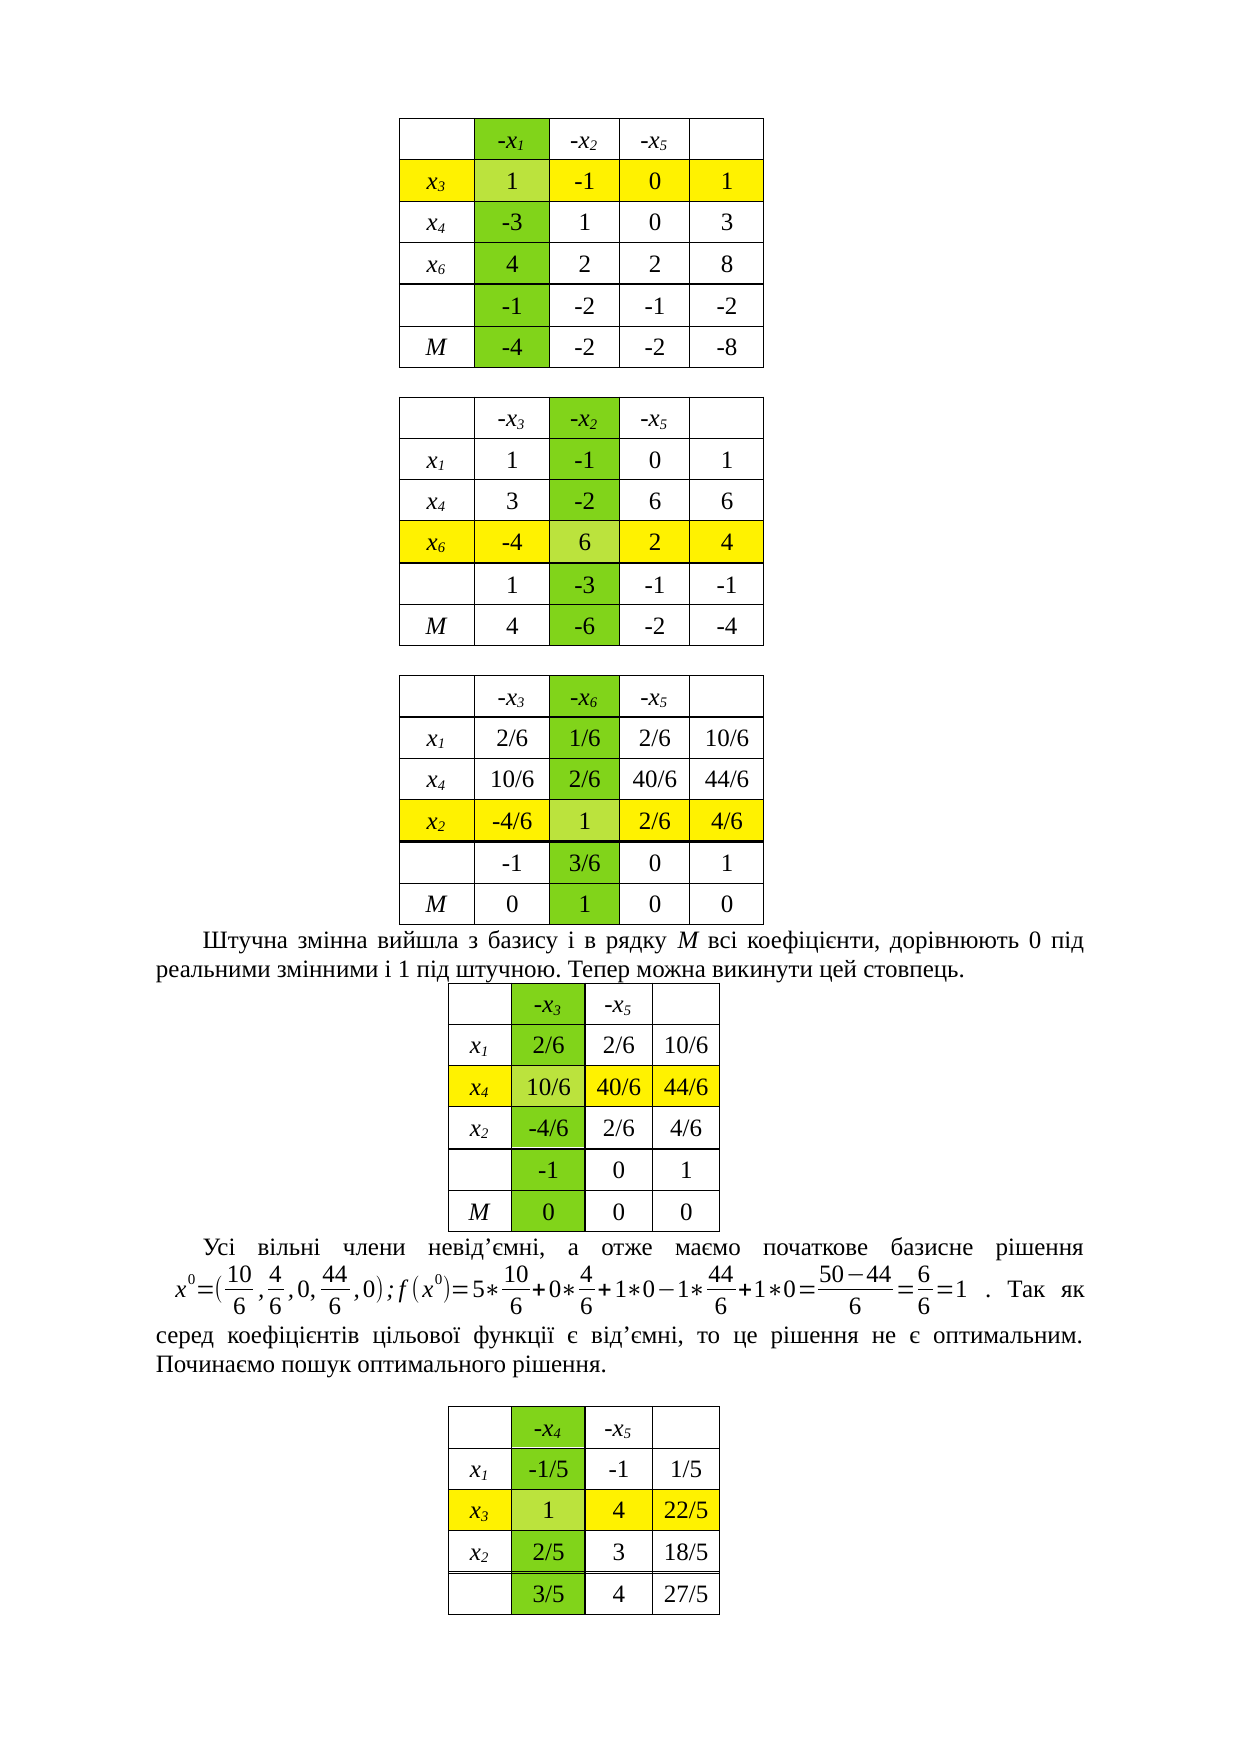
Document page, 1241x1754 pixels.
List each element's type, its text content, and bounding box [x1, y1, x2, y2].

table_cell 0 [620, 160, 689, 201]
table_cell x3 [449, 1490, 511, 1530]
table_cell 1 [475, 160, 549, 201]
table_cell x1 [400, 439, 474, 479]
table_header [400, 676, 474, 716]
table_cell x3 [400, 160, 474, 201]
table_header [400, 119, 474, 159]
table_cell x4 [400, 480, 474, 520]
table_header [400, 398, 474, 438]
table_cell 4 [586, 1574, 652, 1614]
table_cell x1 [449, 1025, 511, 1065]
table_cell 4 [475, 605, 549, 645]
table_cell 2/6 [475, 718, 549, 758]
table_cell 2 [620, 521, 689, 562]
table_cell -2 [550, 327, 619, 367]
table_header [449, 984, 511, 1024]
table_cell 2 [620, 243, 689, 283]
table_cell M [400, 327, 474, 367]
table_cell 0 [653, 1191, 719, 1231]
table_cell 4 [586, 1490, 652, 1530]
table_header -x5 [586, 1407, 652, 1447]
table_cell 4/6 [653, 1107, 719, 1147]
table_cell -2 [620, 327, 689, 367]
table_cell x2 [449, 1107, 511, 1147]
table_cell -4/6 [512, 1107, 584, 1147]
table_cell x6 [400, 521, 474, 562]
table_cell -8 [690, 327, 763, 367]
table_cell 22/5 [653, 1490, 719, 1530]
table_cell 10/6 [653, 1025, 719, 1065]
table_cell x2 [400, 800, 474, 840]
table_cell 1 [550, 202, 619, 242]
table_cell -4 [690, 605, 763, 645]
table_cell 2/6 [586, 1107, 652, 1147]
table_cell 1 [690, 160, 763, 201]
table_cell 0 [475, 884, 549, 924]
table_cell -1 [550, 439, 619, 479]
table_cell -1 [620, 564, 689, 604]
table_cell -1 [475, 285, 549, 326]
table_cell -4 [475, 327, 549, 367]
table_header -x3 [475, 676, 549, 716]
table_cell -1 [690, 564, 763, 604]
text Усі вільні члени невід’ємні, а отже маємо початкове базисне рішення . Так як серед коефіцієнтів цільової функції є від’ємні, то це рішення не є оптимальним. Починаємо пошук оптимального рішення. [156, 1232, 1084, 1377]
table_cell x1 [449, 1449, 511, 1489]
table_header [653, 984, 719, 1024]
table_header -x3 [475, 398, 549, 438]
table_cell 2/6 [620, 800, 689, 840]
table_cell 3 [475, 480, 549, 520]
table_cell 6 [620, 480, 689, 520]
table_cell -1 [512, 1150, 584, 1190]
table_cell 2/6 [550, 759, 619, 799]
table_cell 27/5 [653, 1574, 719, 1614]
table_cell [400, 285, 474, 326]
table_cell 1 [690, 439, 763, 479]
table_cell 1/5 [653, 1449, 719, 1489]
table_cell x1 [400, 718, 474, 758]
table_cell -2 [550, 480, 619, 520]
table_cell [449, 1150, 511, 1190]
table_cell -3 [550, 564, 619, 604]
table_header -x5 [620, 119, 689, 159]
table_cell M [400, 605, 474, 645]
table_header -x2 [550, 398, 619, 438]
table_cell -1 [475, 843, 549, 883]
table_cell -3 [475, 202, 549, 242]
table_cell 8 [690, 243, 763, 283]
table_cell 0 [620, 439, 689, 479]
table_cell -4/6 [475, 800, 549, 840]
table_cell 2/6 [586, 1025, 652, 1065]
table_cell x4 [400, 202, 474, 242]
table_cell 2 [550, 243, 619, 283]
table_cell -1 [620, 285, 689, 326]
table_header -x1 [475, 119, 549, 159]
table_cell 2/6 [512, 1025, 584, 1065]
table_header -x2 [550, 119, 619, 159]
table_cell 0 [586, 1191, 652, 1231]
table_cell 1 [550, 800, 619, 840]
table_cell 2/6 [620, 718, 689, 758]
table_cell [400, 564, 474, 604]
text Штучна змінна вийшла з базису і в рядку M всі коефіцієнти, дорівнюють 0 під реальними змінними і 1 під штучною. Тепер можна викинути цей стовпець. [156, 925, 1084, 982]
table_cell -1/5 [512, 1449, 584, 1489]
table_cell 4 [690, 521, 763, 562]
table_cell M [449, 1191, 511, 1231]
table_cell 4/6 [690, 800, 763, 840]
table_cell 1 [550, 884, 619, 924]
table_cell 1 [653, 1150, 719, 1190]
table_cell 0 [620, 843, 689, 883]
table_cell 0 [620, 884, 689, 924]
table_cell 18/5 [653, 1531, 719, 1571]
table_cell 3/6 [550, 843, 619, 883]
table_cell -2 [620, 605, 689, 645]
table_cell -2 [550, 285, 619, 326]
table_cell 1 [475, 564, 549, 604]
table_cell -1 [586, 1449, 652, 1489]
table_cell 1 [690, 843, 763, 883]
table_cell [449, 1574, 511, 1614]
table_cell 40/6 [620, 759, 689, 799]
table_cell x6 [400, 243, 474, 283]
table_cell 10/6 [690, 718, 763, 758]
table_header [653, 1407, 719, 1447]
table_cell x4 [449, 1066, 511, 1106]
table_cell 44/6 [690, 759, 763, 799]
table_header [690, 676, 763, 716]
table_header -x6 [550, 676, 619, 716]
table_cell 1 [475, 439, 549, 479]
table_cell 2/5 [512, 1531, 584, 1571]
table_cell 10/6 [512, 1066, 584, 1106]
table_cell [400, 843, 474, 883]
table_cell 4 [475, 243, 549, 283]
table_cell 10/6 [475, 759, 549, 799]
table_header [690, 398, 763, 438]
table_cell 3 [690, 202, 763, 242]
table_header -x3 [512, 984, 584, 1024]
table_cell -6 [550, 605, 619, 645]
table_header -x5 [586, 984, 652, 1024]
table_header -x4 [512, 1407, 584, 1447]
table_cell 0 [690, 884, 763, 924]
table_cell x2 [449, 1531, 511, 1571]
table_cell 6 [550, 521, 619, 562]
table_cell 44/6 [653, 1066, 719, 1106]
table_cell x4 [400, 759, 474, 799]
table_cell 0 [620, 202, 689, 242]
table_header -x5 [620, 676, 689, 716]
table_cell 0 [512, 1191, 584, 1231]
table_header [690, 119, 763, 159]
table_cell -2 [690, 285, 763, 326]
table_cell -1 [550, 160, 619, 201]
table_cell 1/6 [550, 718, 619, 758]
table_cell 1 [512, 1490, 584, 1530]
table_cell M [400, 884, 474, 924]
table_cell 6 [690, 480, 763, 520]
table_header [449, 1407, 511, 1447]
table_cell 3/5 [512, 1574, 584, 1614]
table_cell -4 [475, 521, 549, 562]
table_cell 40/6 [586, 1066, 652, 1106]
table_header -x5 [620, 398, 689, 438]
table_cell 0 [586, 1150, 652, 1190]
table_cell 3 [586, 1531, 652, 1571]
